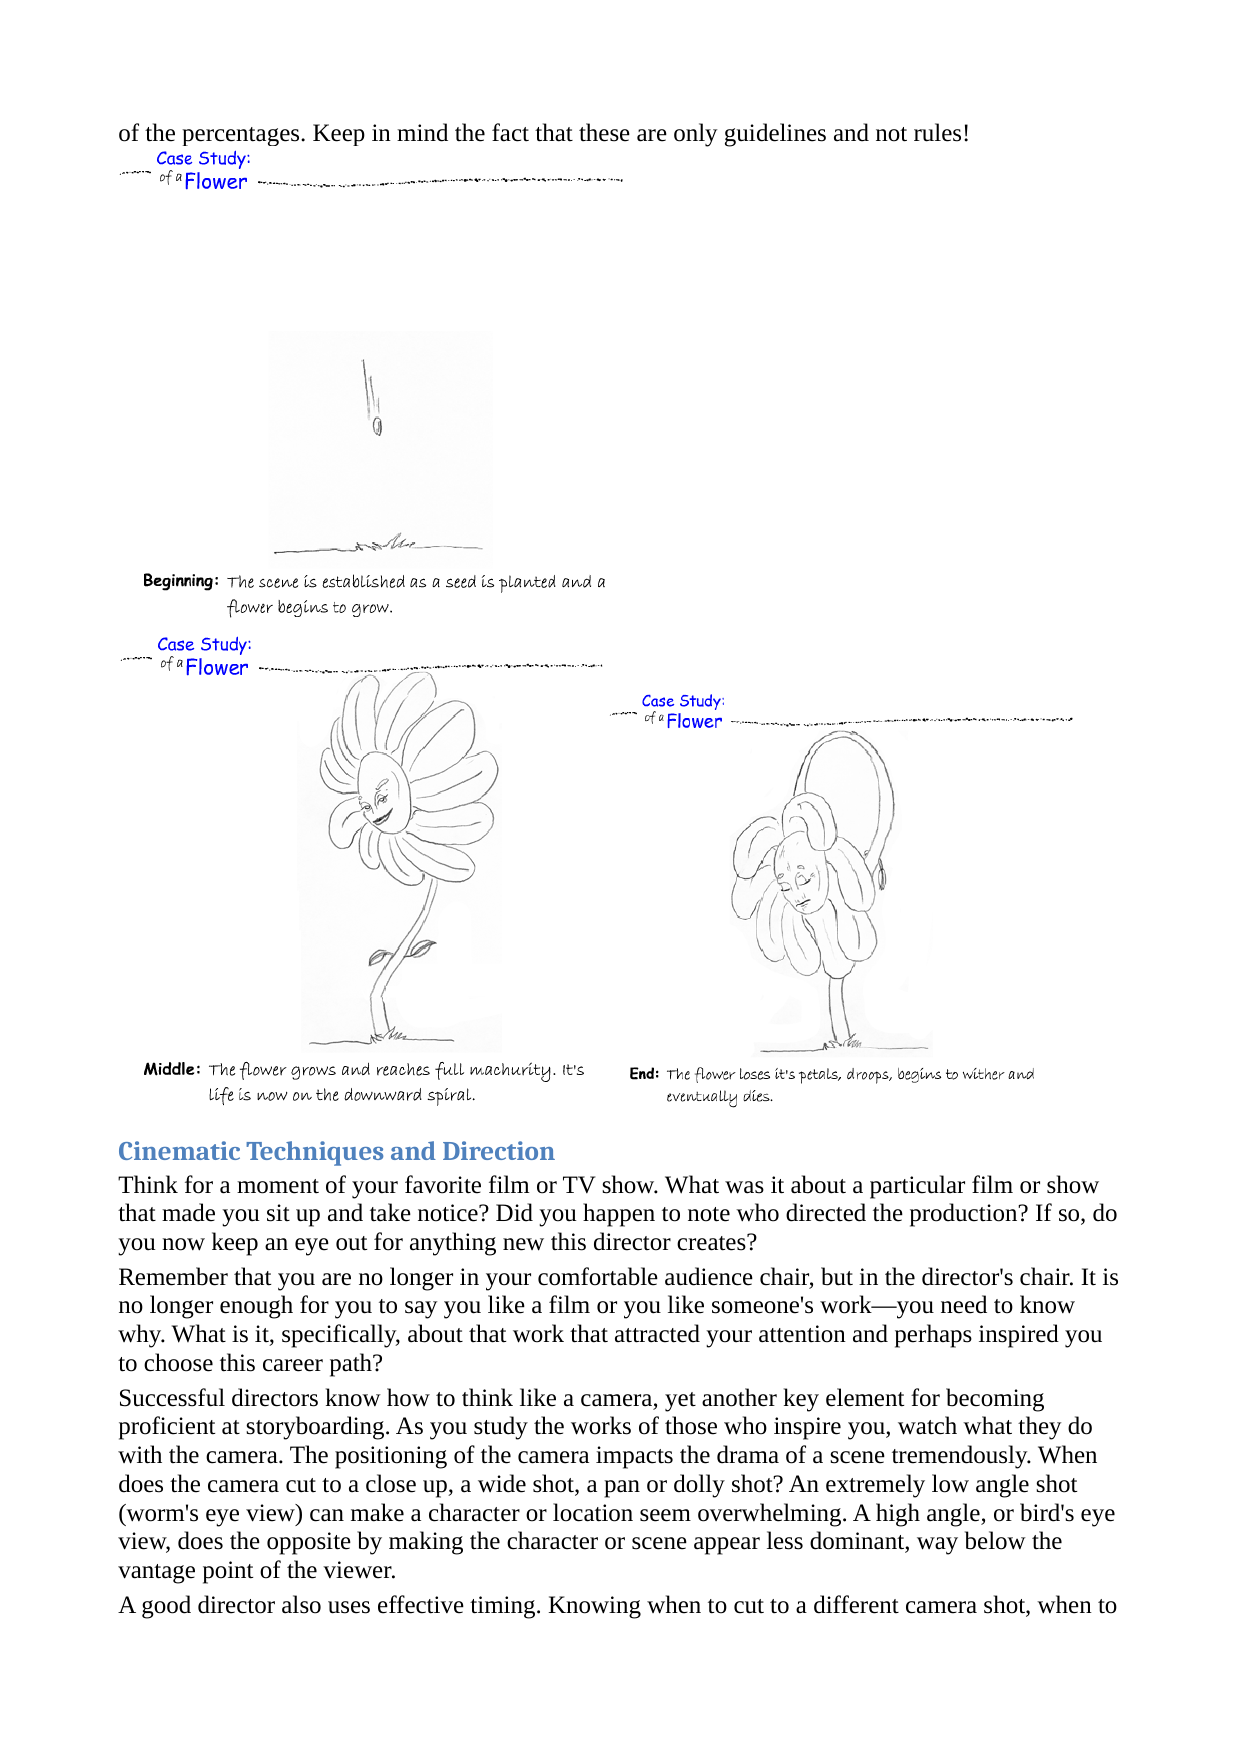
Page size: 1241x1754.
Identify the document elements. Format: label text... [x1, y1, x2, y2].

text of the percentages. Keep in mind the fact that these are only guidelines and not rules! [118, 118, 1122, 147]
picture [118, 146, 1087, 1115]
text A good director also uses effective timing. Knowing when to cut to a different camera shot, when to [118, 1590, 1122, 1618]
text Successful directors know how to think like a camera, yet another key element for becoming proficient at storyboarding. As you study the works of those who inspire you, watch what they do with the camera. The positioning of the camera impacts the drama of a scene tremendously. When does the camera cut to a close up, a wide shot, a pan or dolly shot? An extremely low angle shot (worm's eye view) can make a character or location seem overwhelming. A high angle, or bird's eye view, does the opposite by making the character or scene appear less dominant, way below the vantage point of the viewer. [118, 1383, 1122, 1584]
text Remember that you are no longer in your comfortable audience chair, but in the director's chair. It is no longer enough for you to say you like a film or you like someone's work—you need to know why. What is it, specifically, about that work that attracted your attention and perhaps inspired you to choose this career path? [118, 1262, 1122, 1377]
text Think for a moment of your favorite film or TV show. What was it about a particular film or show that made you sit up and take notice? Did you happen to note who directed the production? If so, do you now keep an eye out for anything new this director creates? [118, 1170, 1122, 1256]
subtitle Cinematic Techniques and Direction [118, 1136, 1122, 1167]
